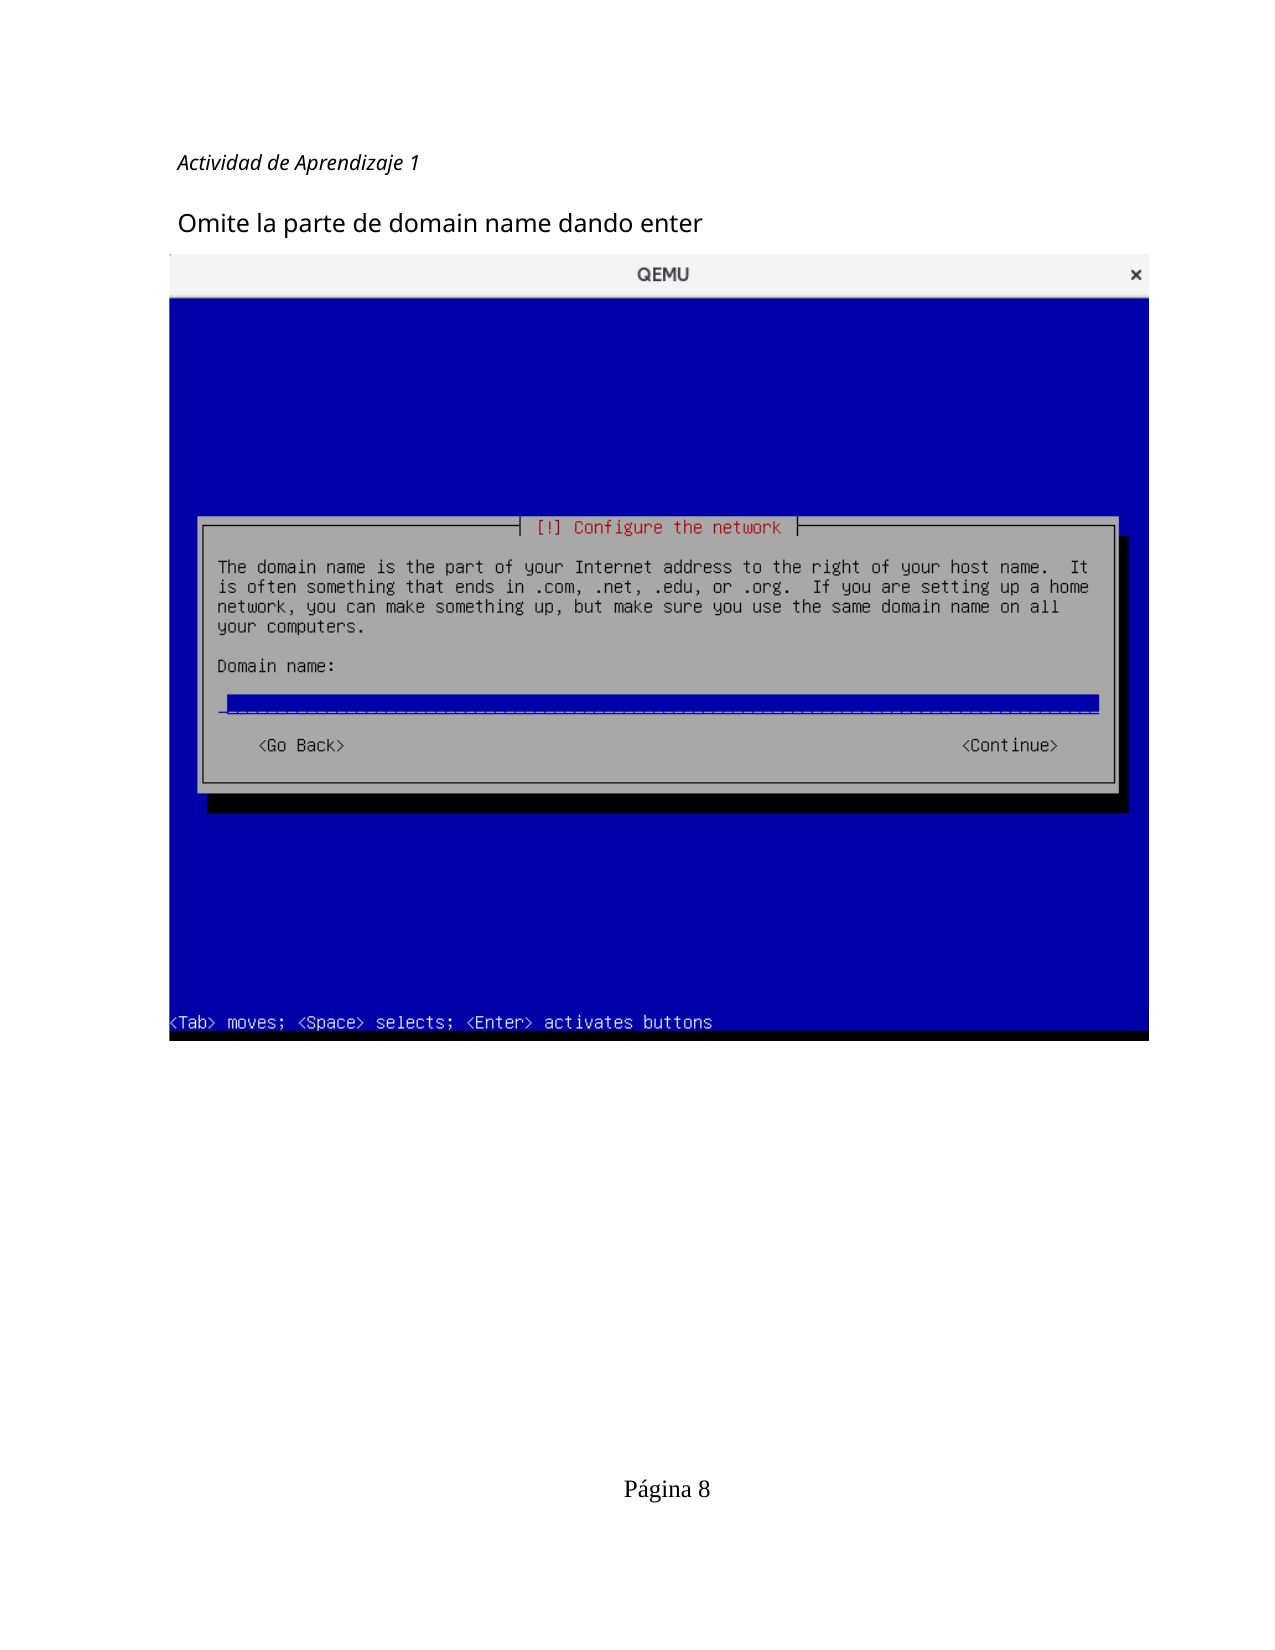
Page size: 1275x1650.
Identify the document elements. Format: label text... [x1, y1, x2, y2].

picture [169, 254, 1149, 1041]
text Omite la parte de domain name dando enter [177, 206, 1157, 239]
